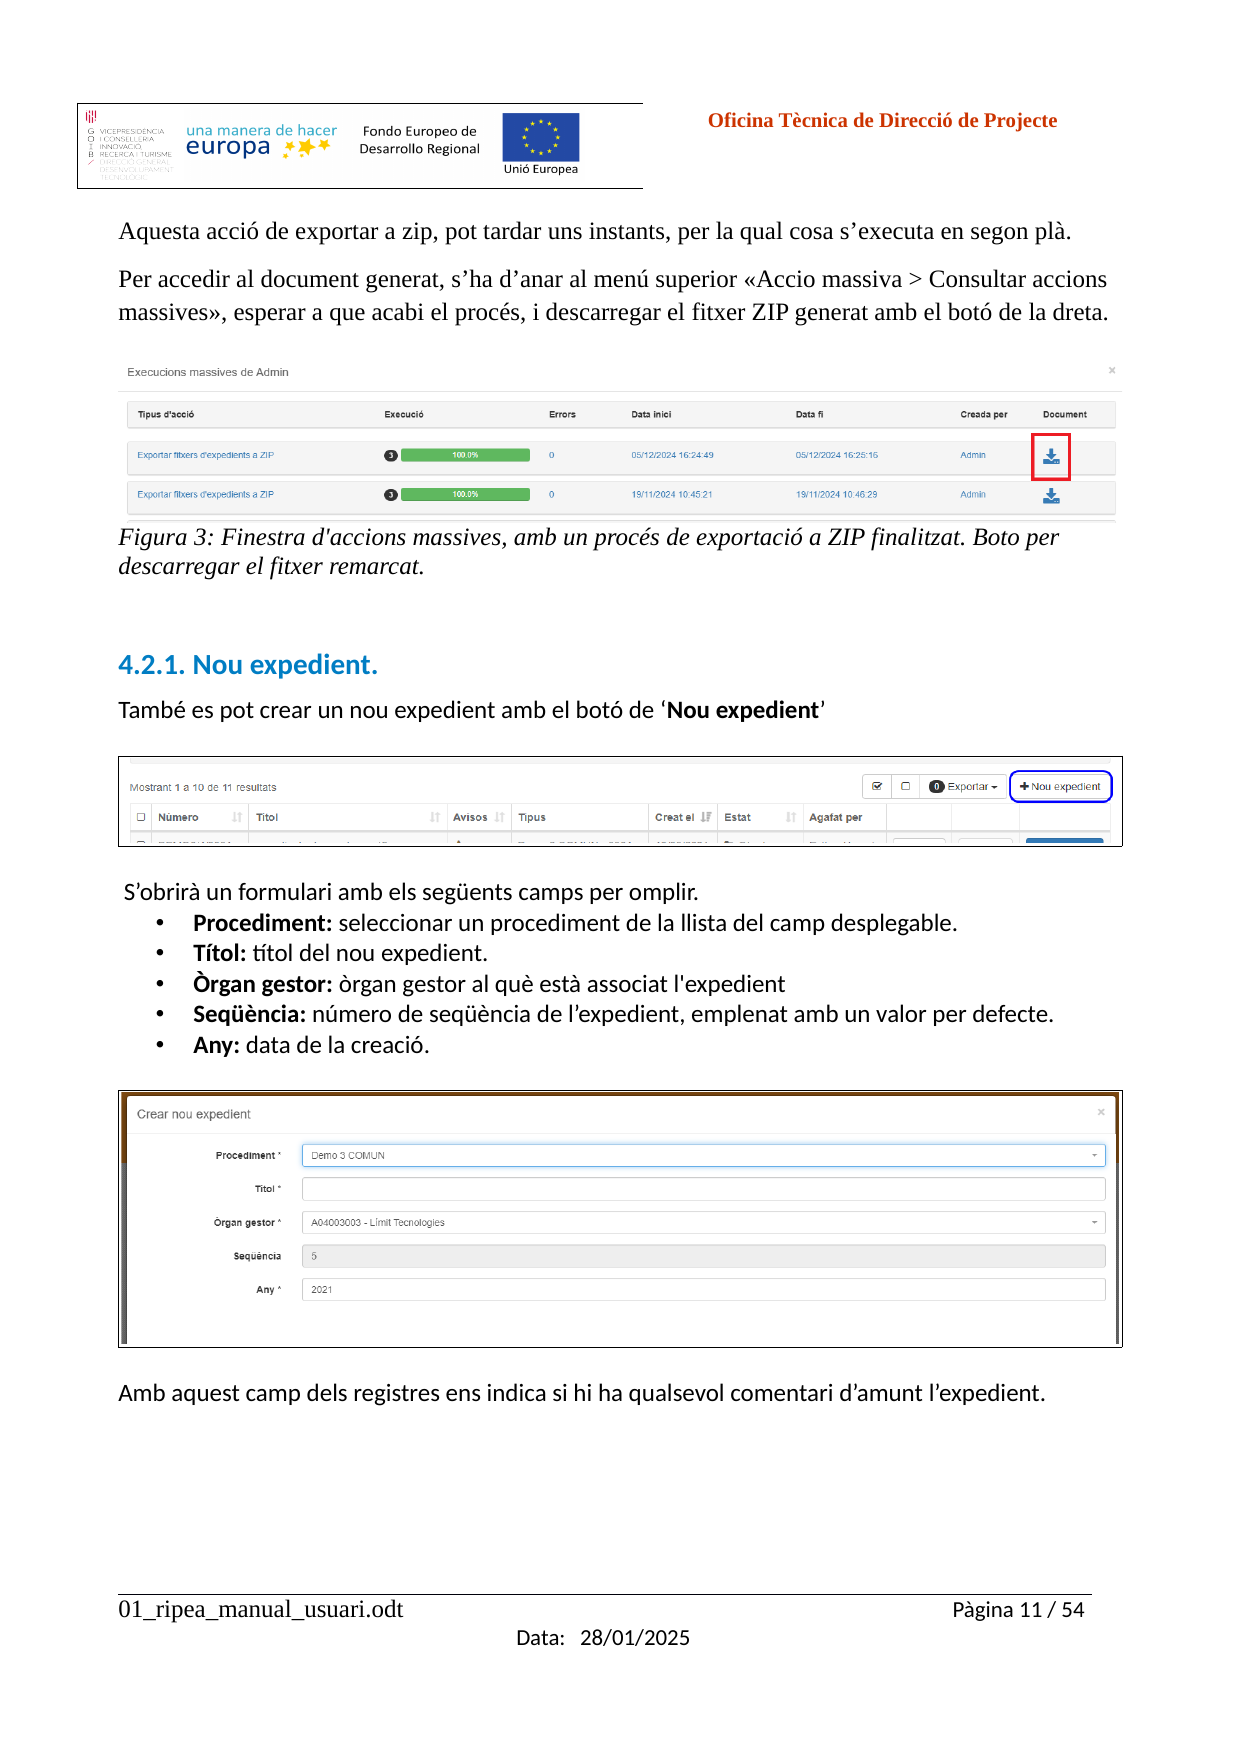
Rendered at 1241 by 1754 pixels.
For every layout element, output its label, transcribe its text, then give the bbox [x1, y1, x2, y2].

picture [184, 108, 585, 182]
list Any: data de la creació. [156, 1029, 1122, 1059]
list Títol: títol del nou expedient. [156, 937, 1122, 968]
list Òrgan gestor: òrgan gestor al què està associat l'expedient [156, 968, 1122, 998]
list Seqüència: número de seqüència de l’expedient, emplenat amb un valor per defecte. [156, 998, 1122, 1029]
text S’obrirà un formulari amb els següents camps per omplir. [118, 876, 1122, 907]
picture [121, 1092, 1119, 1344]
picture [121, 758, 1119, 843]
text També es pot crear un nou expedient amb el botó de ‘Nou expedient’ [118, 694, 1122, 725]
text Aquesta acció de exportar a zip, pot tardar uns instants, per la qual cosa s’executa en segon plà. [118, 216, 1122, 245]
list Procediment: seleccionar un procediment de la llista del camp desplegable. [156, 907, 1122, 937]
picture [82, 108, 178, 182]
text Per accedir al document generat, s’ha d’anar al menú superior «Accio massiva > Consultar accions massives», esperar a que acabi el procés, i descarregar el fitxer ZIP generat amb el botó de la dreta. [118, 264, 1122, 326]
text Amb aquest camp dels registres ens indica si hi ha qualsevol comentari d’amunt l’expedient. [118, 1377, 1122, 1408]
picture [118, 357, 1123, 523]
subtitle 4.2.1. Nou expedient. [118, 646, 1122, 682]
text Figura 3: Finestra d'accions massives, amb un procés de exportació a ZIP finalitzat. Boto per descarregar el fitxer remarcat. [118, 523, 1122, 580]
